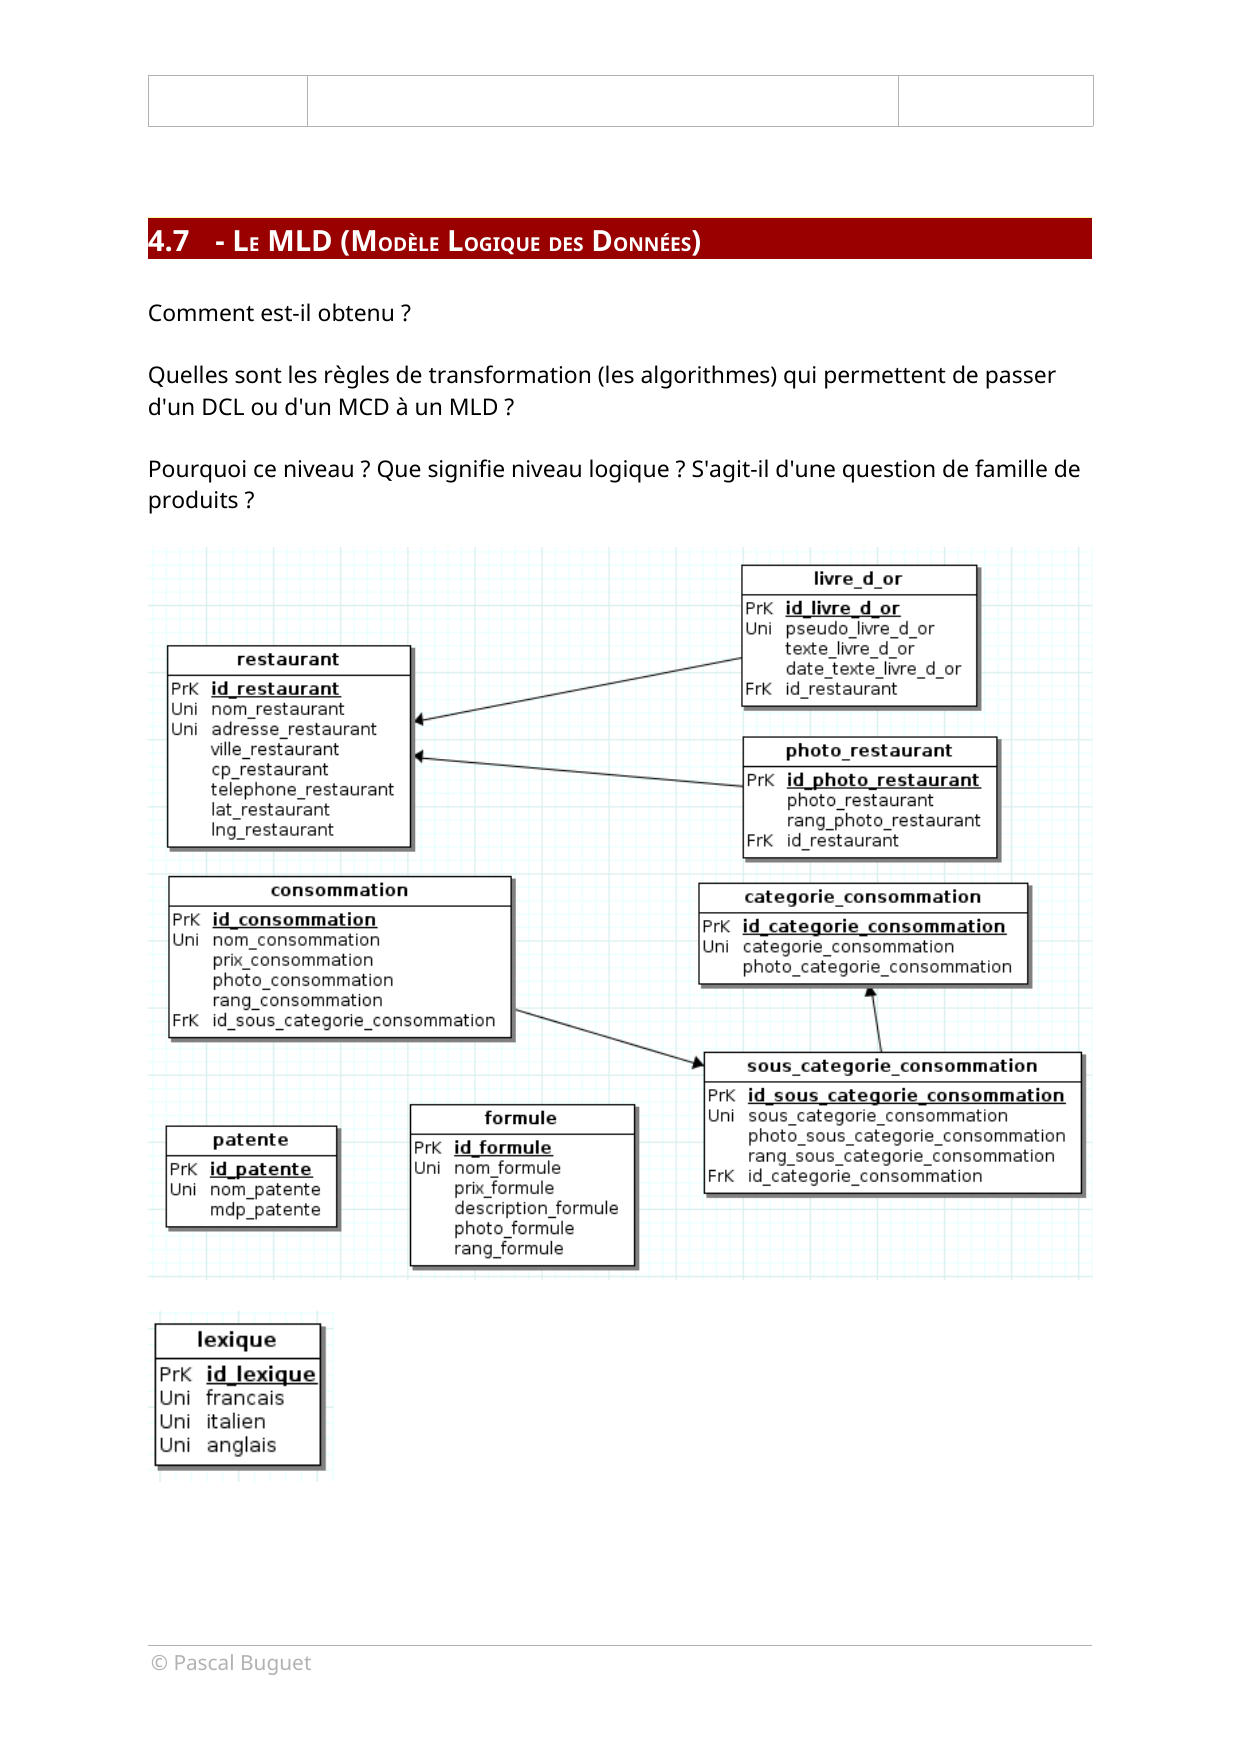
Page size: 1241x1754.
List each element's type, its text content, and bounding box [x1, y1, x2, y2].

text Quelles sont les règles de transformation (les algorithmes) qui permettent de passer d'un DCL ou d'un MCD à un MLD ? [148, 359, 1092, 422]
subtitle - Le MLD (Modèle Logique des Données) [148, 218, 1092, 259]
text Pourquoi ce niveau ? Que signifie niveau logique ? S'agit-il d'une question de famille de produits ? [148, 453, 1092, 516]
text Comment est-il obtenu ? [148, 297, 1092, 328]
picture [147, 1311, 334, 1482]
picture [147, 547, 1093, 1280]
